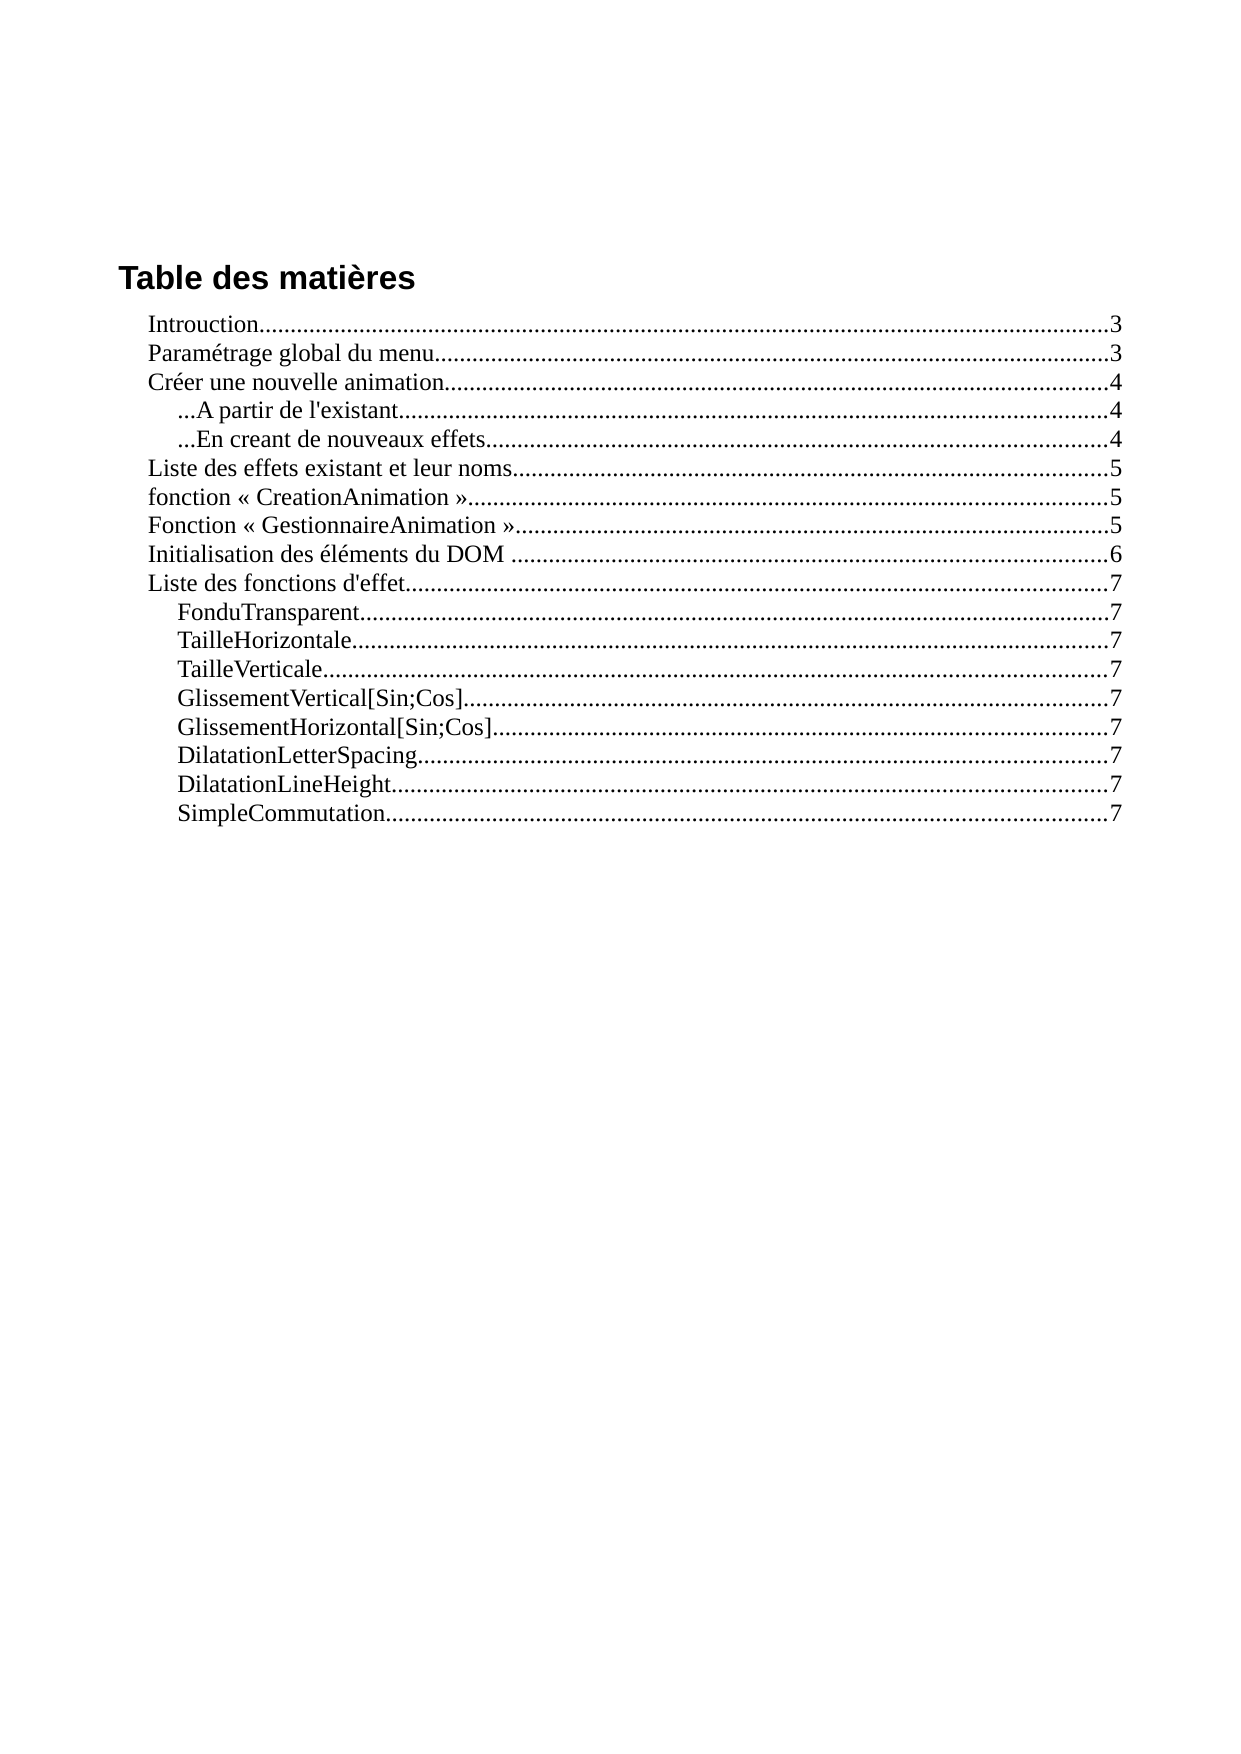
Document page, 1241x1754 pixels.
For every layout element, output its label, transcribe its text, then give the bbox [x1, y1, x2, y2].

text Paramétrage global du menu 3 [148, 338, 1122, 367]
text SimpleCommutation 7 [177, 798, 1122, 827]
text Liste des effets existant et leur noms 5 [148, 453, 1122, 482]
text Initialisation des éléments du DOM 6 [148, 539, 1122, 568]
text TailleHorizontale 7 [177, 625, 1122, 654]
text ...A partir de l'existant 4 [177, 395, 1122, 424]
text Liste des fonctions d'effet 7 [148, 568, 1122, 597]
text fonction « CreationAnimation » 5 [148, 482, 1122, 510]
text ...En creant de nouveaux effets 4 [177, 424, 1122, 453]
text FonduTransparent 7 [177, 597, 1122, 625]
text Fonction « GestionnaireAnimation » 5 [148, 510, 1122, 539]
text Créer une nouvelle animation 4 [148, 367, 1122, 395]
text DilatationLineHeight 7 [177, 769, 1122, 798]
text GlissementHorizontal[Sin;Cos] 7 [177, 712, 1122, 740]
text TailleVerticale 7 [177, 654, 1122, 683]
text Introuction 3 [148, 309, 1122, 338]
text GlissementVertical[Sin;Cos] 7 [177, 683, 1122, 712]
subtitle Table des matières [118, 258, 1122, 297]
text DilatationLetterSpacing 7 [177, 740, 1122, 769]
